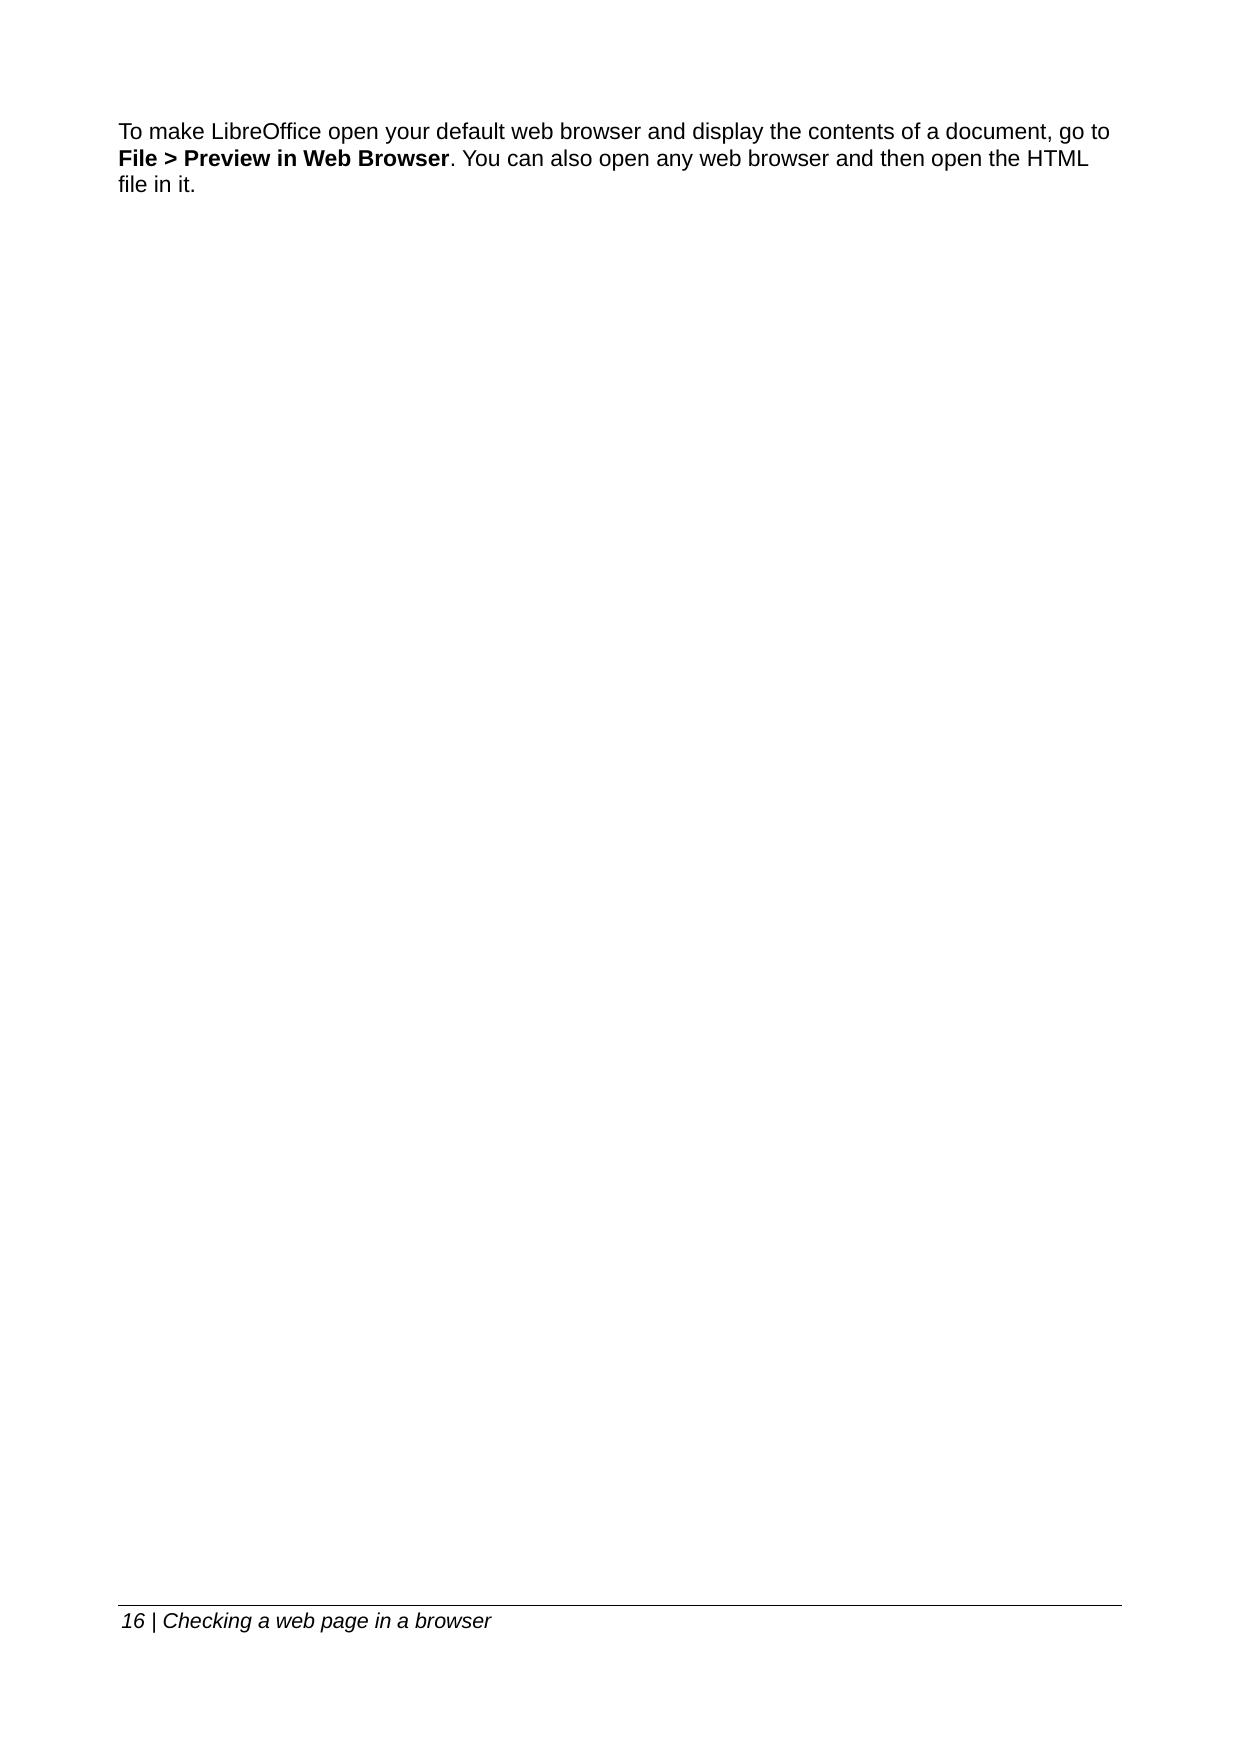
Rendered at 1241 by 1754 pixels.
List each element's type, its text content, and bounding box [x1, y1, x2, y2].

text To make LibreOffice open your default web browser and display the contents of a document, go to File > Preview in Web Browser. You can also open any web browser and then open the HTML file in it. [118, 118, 1122, 197]
